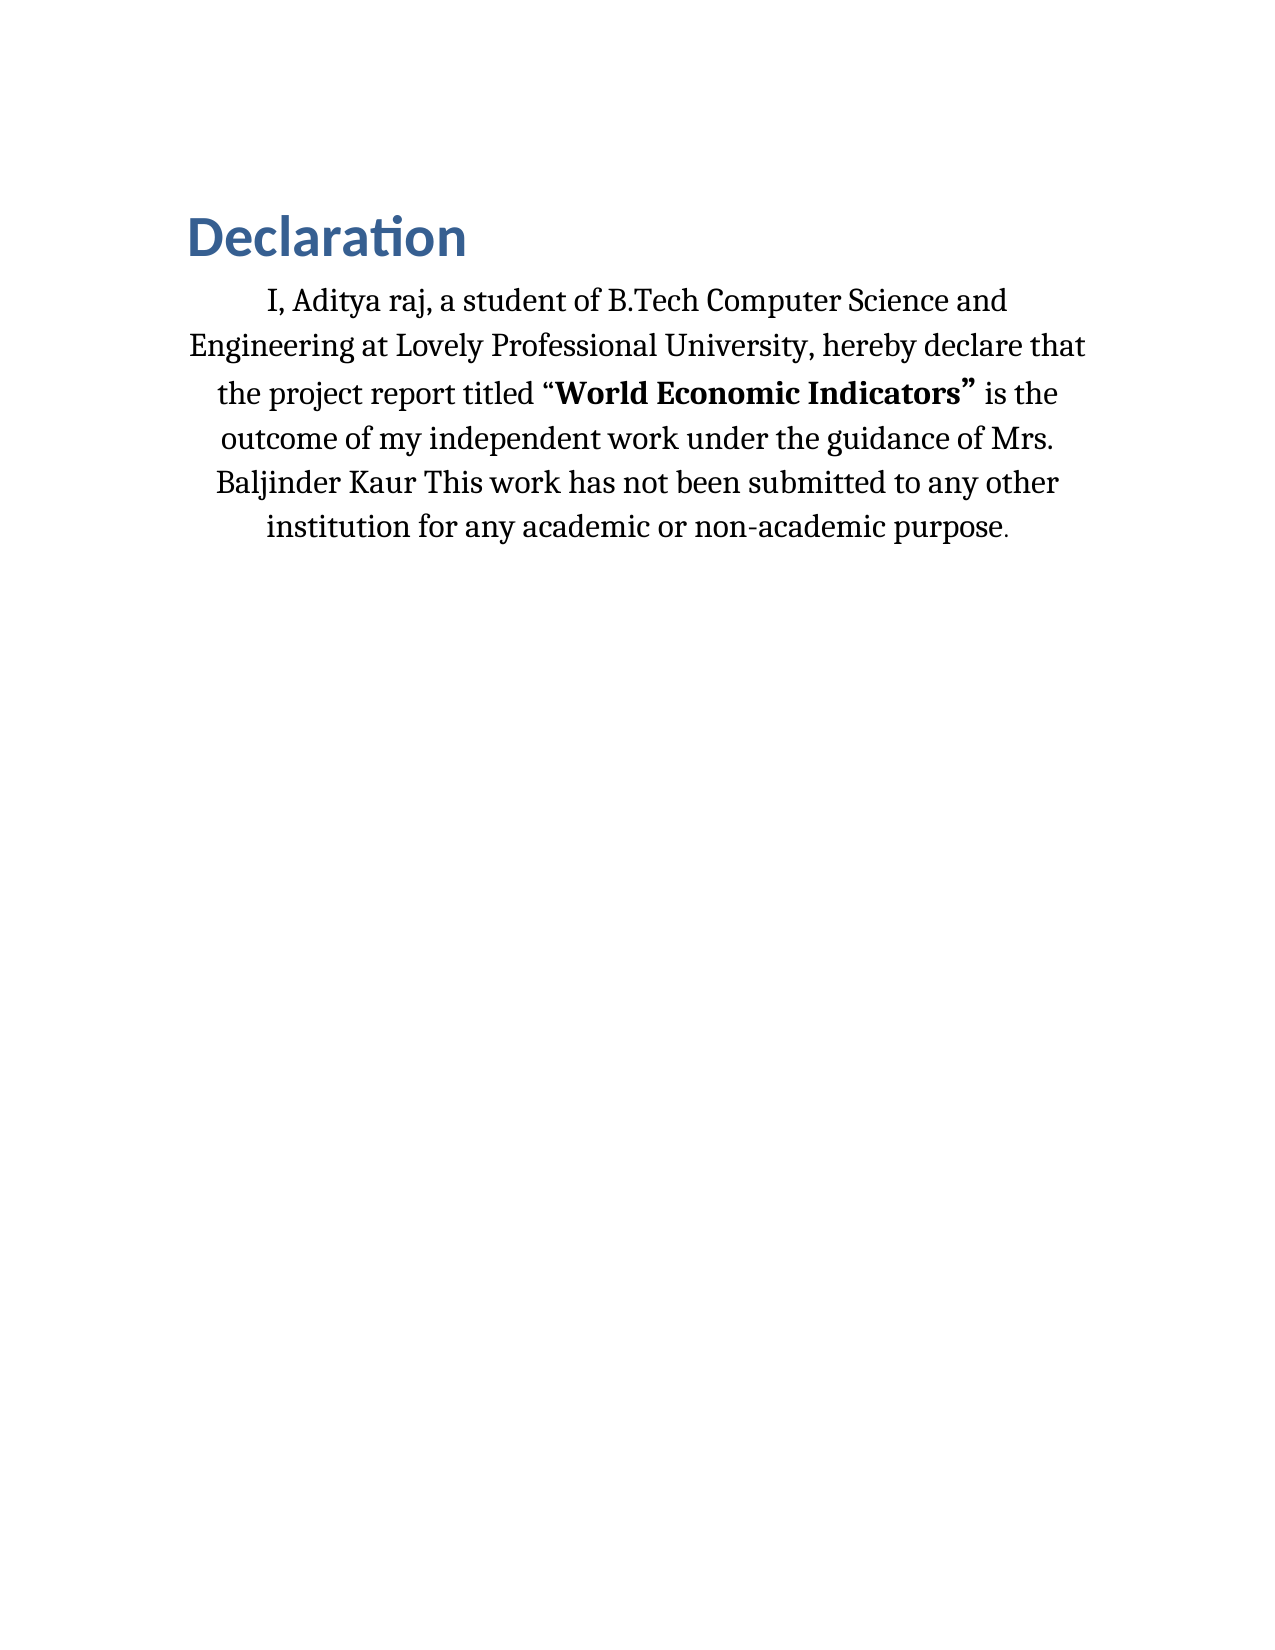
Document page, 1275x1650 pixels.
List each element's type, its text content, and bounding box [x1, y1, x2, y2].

subtitle Declaration [187, 200, 1087, 271]
text I, Aditya raj, a student of B.Tech Computer Science and Engineering at Lovely Professional University, hereby declare that the project report titled “World Economic Indicators” is the outcome of my independent work under the guidance of Mrs. Baljinder Kaur This work has not been submitted to any other institution for any academic or non-academic purpose. [187, 282, 1087, 546]
